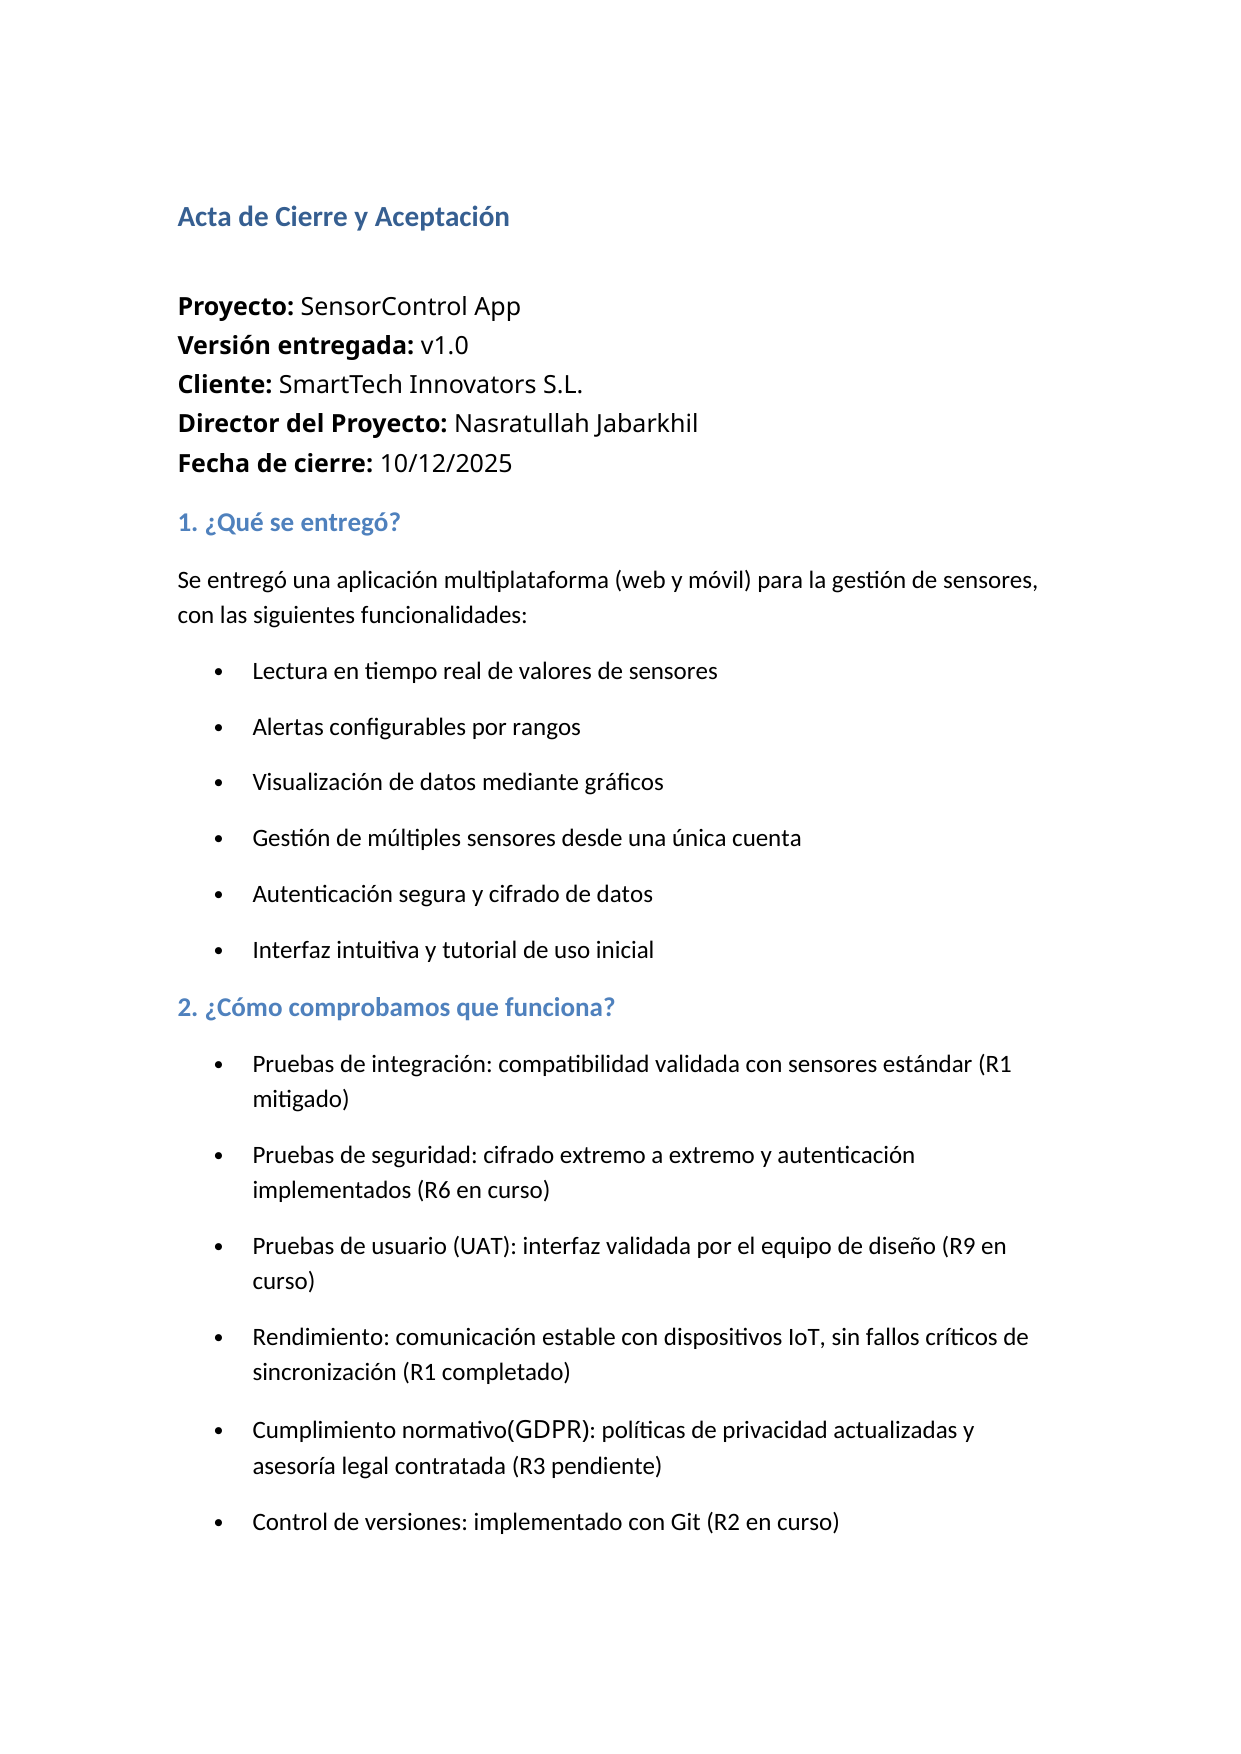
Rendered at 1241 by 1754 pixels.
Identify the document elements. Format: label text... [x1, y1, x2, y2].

list Gestión de múltiples sensores desde una única cuenta [215, 822, 1063, 853]
subtitle Proyecto: SensorControl App Versión entregada: v1.0 Cliente: SmartTech Innovators S.L. Director del Proyecto: Nasratullah Jabarkhil Fecha de cierre: 10/12/2025 [177, 288, 1063, 479]
subtitle 2. ¿Cómo comprobamos que funciona? [177, 990, 1063, 1023]
list Visualización de datos mediante gráficos [215, 766, 1063, 797]
list Control de versiones: implementado con Git (R2 en curso) [215, 1506, 1063, 1537]
list Pruebas de usuario (UAT): interfaz validada por el equipo de diseño (R9 en curso) [215, 1230, 1063, 1296]
subtitle 1. ¿Qué se entregó? [177, 505, 1063, 538]
list Pruebas de integración: compatibilidad validada con sensores estándar (R1 mitigado) [215, 1048, 1063, 1114]
subtitle Acta de Cierre y Aceptación [177, 198, 1063, 233]
list Autenticación segura y cifrado de datos [215, 878, 1063, 909]
list Rendimiento: comunicación estable con dispositivos IoT, sin fallos críticos de sincronización (R1 completado) [215, 1321, 1063, 1387]
list Cumplimiento normativo(GDPR): políticas de privacidad actualizadas y asesoría legal contratada (R3 pendiente) [215, 1412, 1063, 1481]
list Alertas configurables por rangos [215, 711, 1063, 741]
list Pruebas de seguridad: cifrado extremo a extremo y autenticación implementados (R6 en curso) [215, 1139, 1063, 1205]
subtitle Se entregó una aplicación multiplataforma (web y móvil) para la gestión de sensores, con las siguientes funcionalidades: [177, 564, 1063, 629]
list Lectura en tiempo real de valores de sensores [215, 655, 1063, 685]
list Interfaz intuitiva y tutorial de uso inicial [215, 934, 1063, 964]
